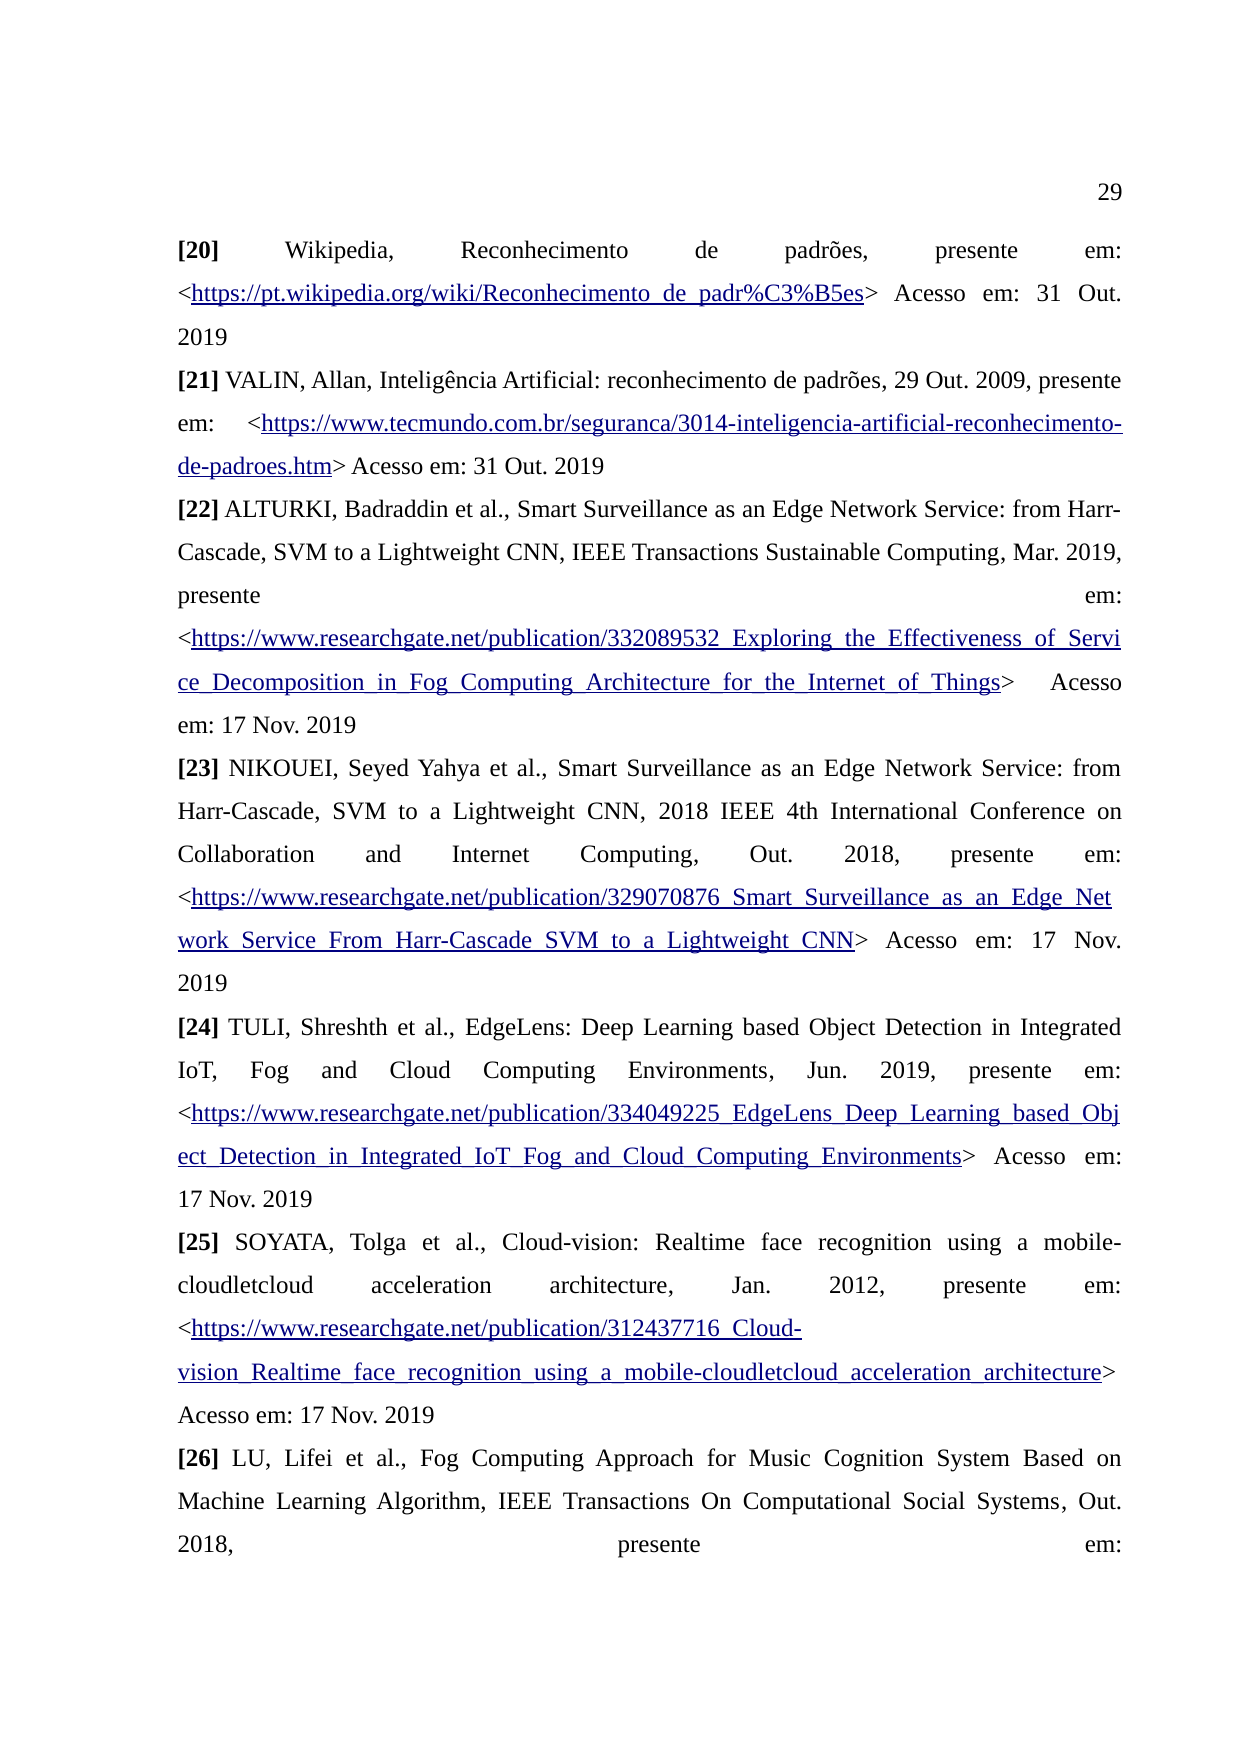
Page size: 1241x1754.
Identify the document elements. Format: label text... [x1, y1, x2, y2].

text [25] SOYATA, Tolga et al., Cloud-vision: Realtime face recognition using a mobile-cloudletcloud acceleration architecture, Jan. 2012, presente em: <https://www.researchgate.net/publication/312437716_Cloud-vision_Realtime_face_recognition_using_a_mobile-cloudletcloud_acceleration_architecture> Acesso em: 17 Nov. 2019 [177, 1227, 1122, 1428]
text [23] NIKOUEI, Seyed Yahya et al., Smart Surveillance as an Edge Network Service: from Harr-Cascade, SVM to a Lightweight CNN, 2018 IEEE 4th International Conference on Collaboration and Internet Computing, Out. 2018, presente em: <https://www.researchgate.net/publication/329070876_Smart_Surveillance_as_an_Edge_Network_Service_From_Harr-Cascade_SVM_to_a_Lightweight_CNN> Acesso em: 17 Nov. 2019 [177, 753, 1122, 997]
text [24] TULI, Shreshth et al., EdgeLens: Deep Learning based Object Detection in Integrated IoT, Fog and Cloud Computing Environments, Jun. 2019, presente em: <https://www.researchgate.net/publication/334049225_EdgeLens_Deep_Learning_based_Object_Detection_in_Integrated_IoT_Fog_and_Cloud_Computing_Environments> Acesso em: 17 Nov. 2019 [177, 1012, 1122, 1213]
text [22] ALTURKI, Badraddin et al., Smart Surveillance as an Edge Network Service: from Harr-Cascade, SVM to a Lightweight CNN, IEEE Transactions Sustainable Computing, Mar. 2019, presente em: <https://www.researchgate.net/publication/332089532_Exploring_the_Effectiveness_of_Service_Decomposition_in_Fog_Computing_Architecture_for_the_Internet_of_Things> Acesso em: 17 Nov. 2019 [177, 494, 1122, 738]
text [21] VALIN, Allan, Inteligência Artificial: reconhecimento de padrões, 29 Out. 2009, presente em: <https://www.tecmundo.com.br/seguranca/3014-inteligencia-artificial-reconhecimento-de-padroes.htm> Acesso em: 31 Out. 2019 [177, 365, 1122, 480]
text [20] Wikipedia, Reconhecimento de padrões, presente em: <https://pt.wikipedia.org/wiki/Reconhecimento_de_padr%C3%B5es> Acesso em: 31 Out. 2019 [177, 235, 1122, 350]
text [26] LU, Lifei et al., Fog Computing Approach for Music Cognition System Based on Machine Learning Algorithm, IEEE Transactions On Computational Social Systems, Out. 2018, presente em: [177, 1443, 1122, 1558]
